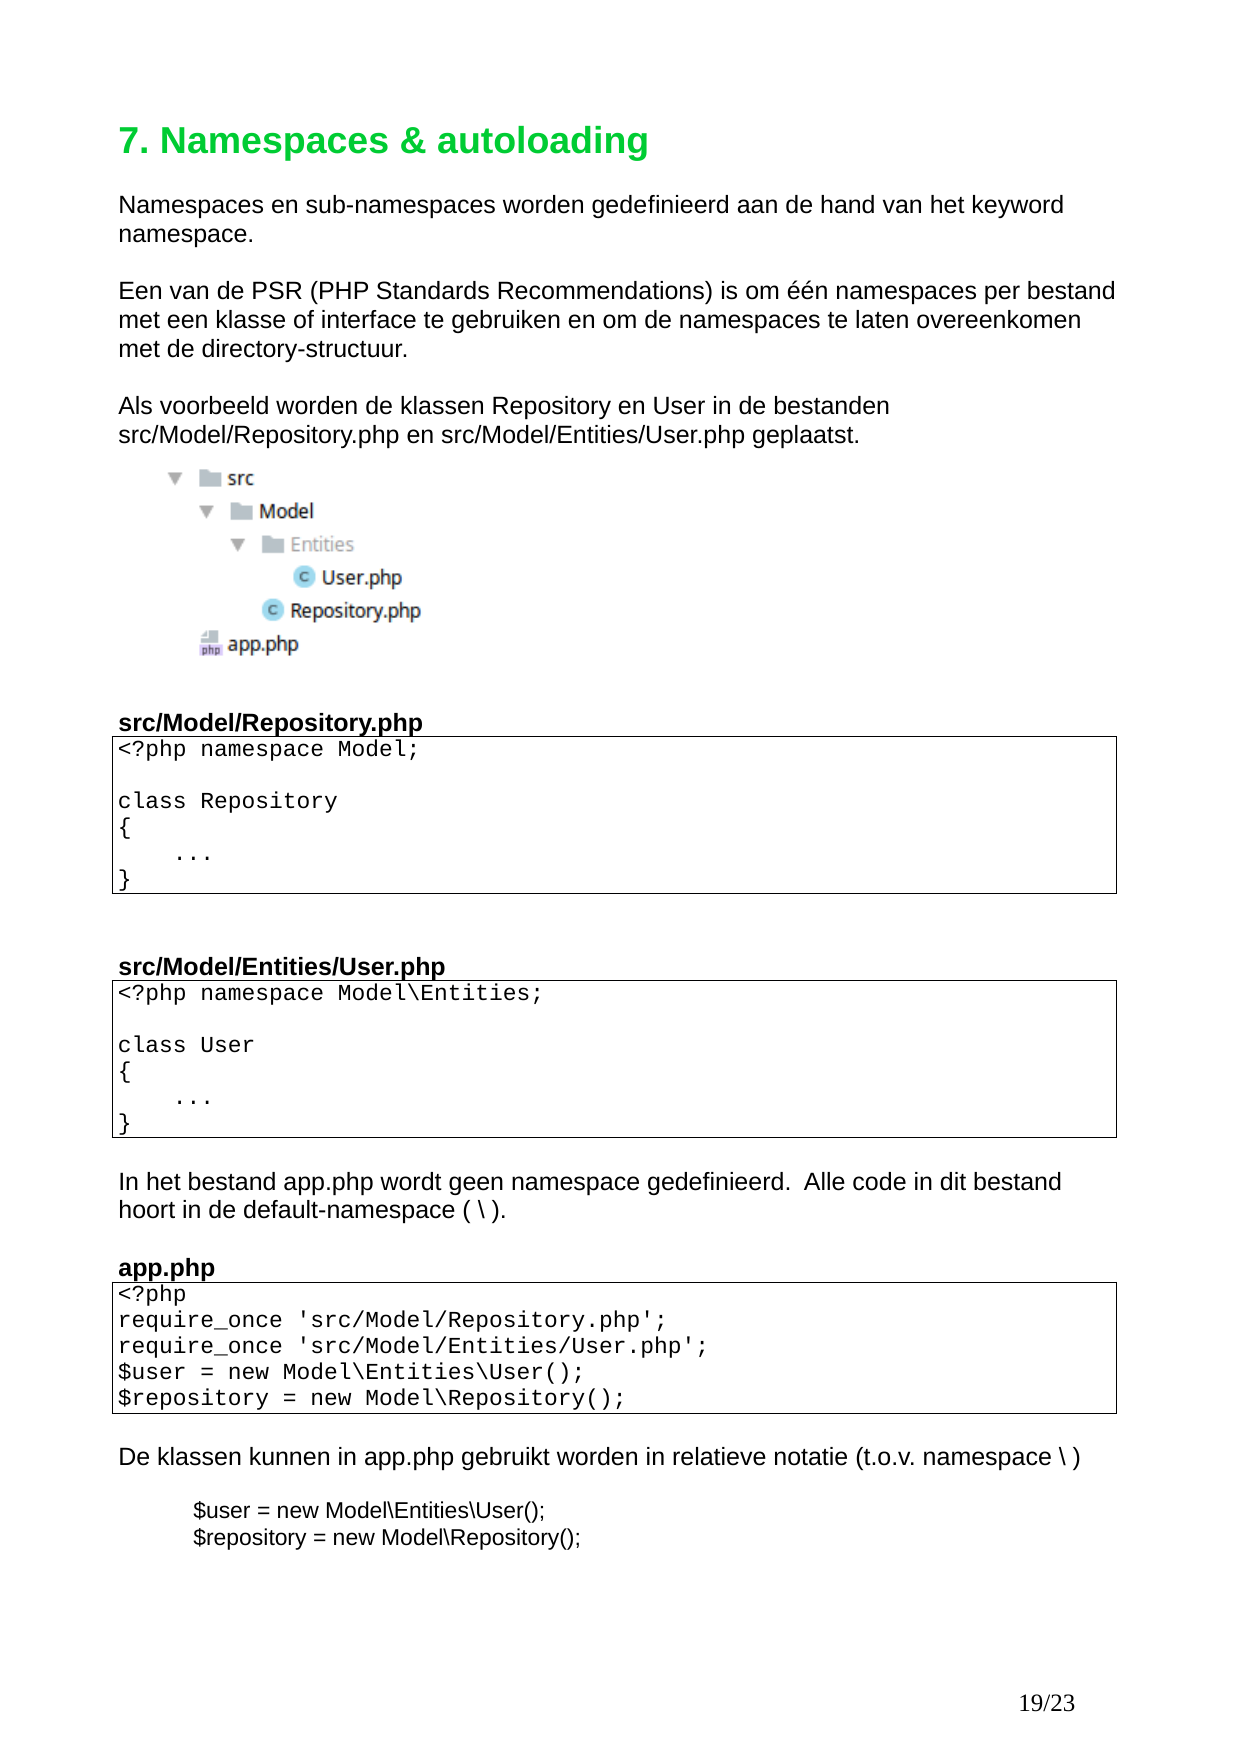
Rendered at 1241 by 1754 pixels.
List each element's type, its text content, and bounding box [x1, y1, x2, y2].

text Namespaces en sub-namespaces worden gedefinieerd aan de hand van het keyword namespace. [118, 190, 1122, 247]
text $repository = new Model\Repository(); [118, 1524, 1122, 1550]
text In het bestand app.php wordt geen namespace gedefinieerd. Alle code in dit bestand hoort in de default-namespace ( \ ). [118, 1167, 1122, 1224]
text Een van de PSR (PHP Standards Recommendations) is om één namespaces per bestand met een klasse of interface te gebruiken en om de namespaces te laten overeenkomen met de directory-structuur. [118, 276, 1122, 362]
table_header <?php namespace Model; class Repository { ... } [113, 737, 1116, 893]
text 7. Namespaces & autoloading [118, 118, 1122, 161]
text $user = new Model\Entities\User(); [118, 1497, 1122, 1524]
text src/Model/Entities/User.php [118, 951, 1122, 980]
table_header <?php require_once 'src/Model/Repository.php'; require_once 'src/Model/Entities/User.php'; $user = new Model\Entities\User(); $repository = new Model\Repository(); [113, 1283, 1116, 1412]
text app.php [118, 1253, 1122, 1282]
picture [162, 469, 460, 659]
text De klassen kunnen in app.php gebruikt worden in relatieve notatie (t.o.v. namespace \ ) [118, 1442, 1122, 1471]
text Als voorbeeld worden de klassen Repository en User in de bestanden src/Model/Repository.php en src/Model/Entities/User.php geplaatst. [118, 391, 1122, 449]
table_header <?php namespace Model\Entities; class User { ... } [113, 981, 1116, 1137]
text src/Model/Repository.php [118, 707, 1122, 736]
